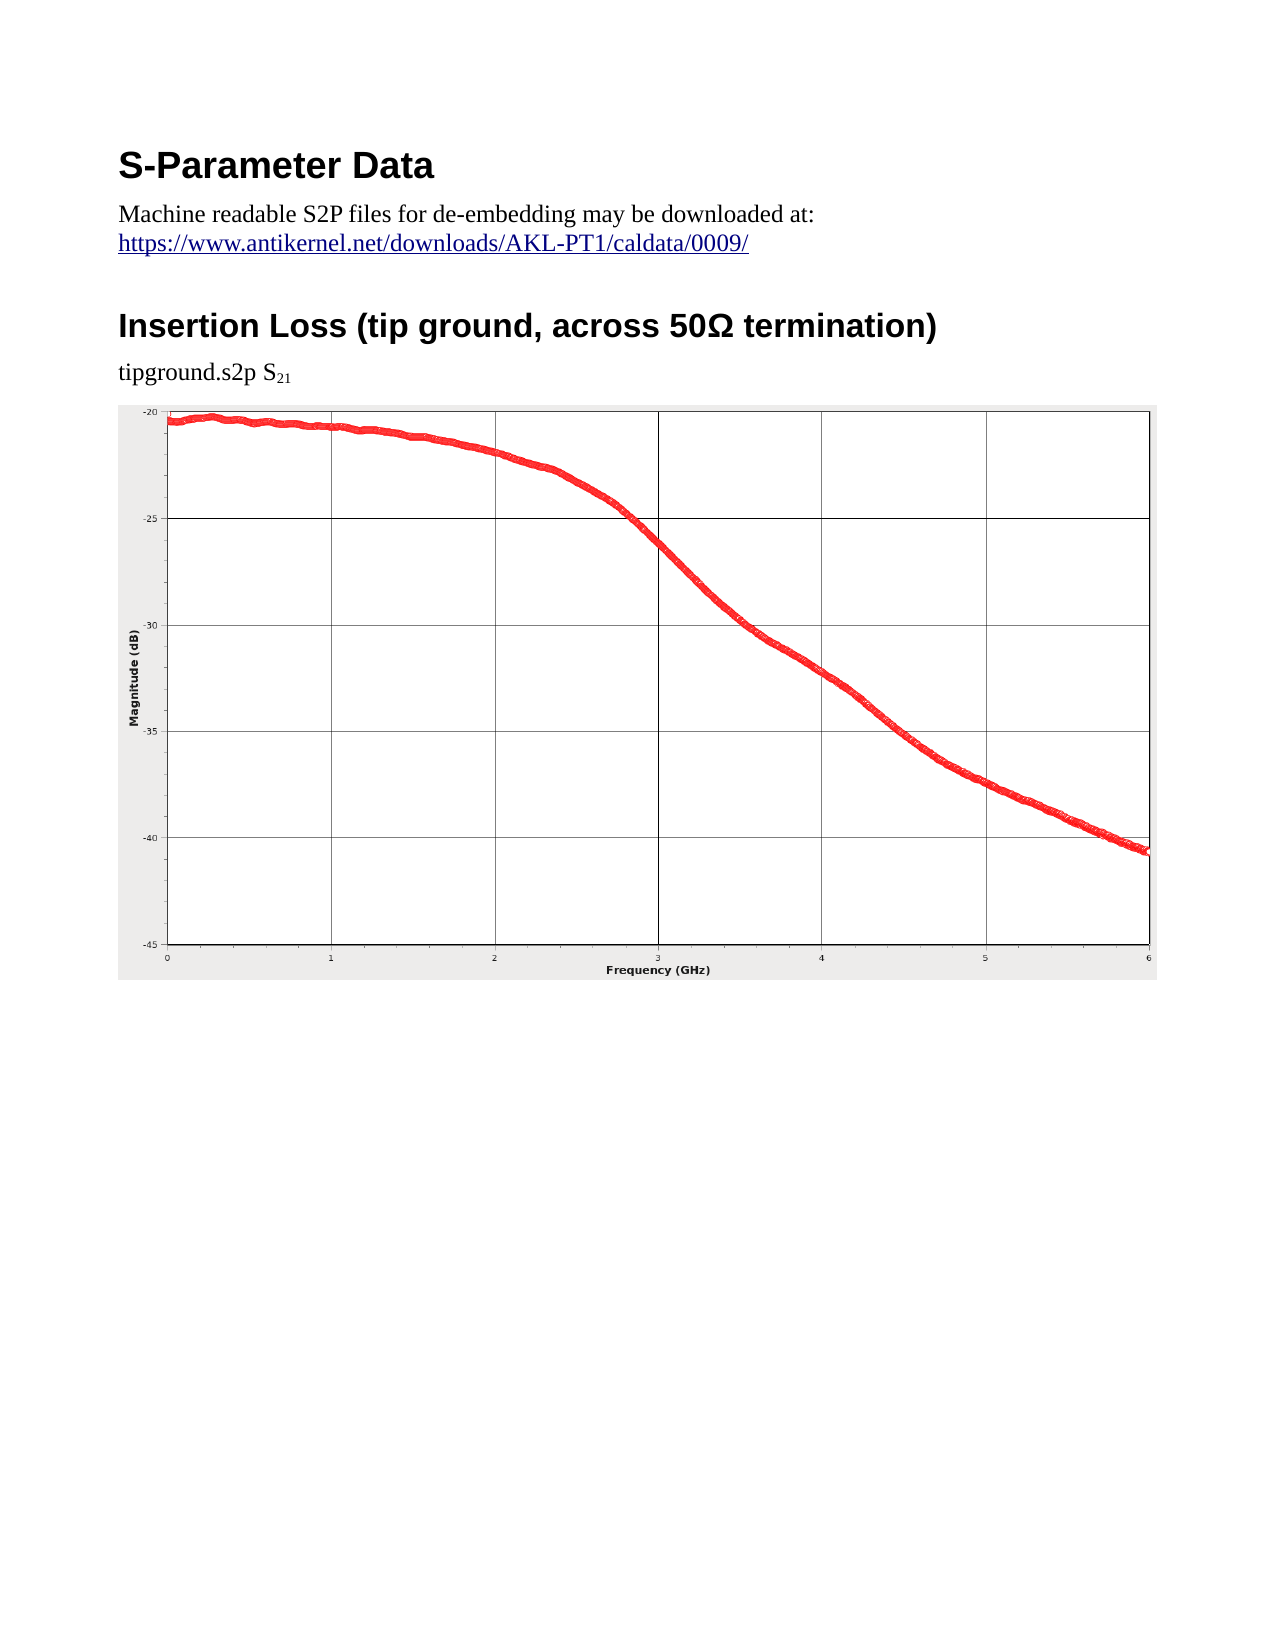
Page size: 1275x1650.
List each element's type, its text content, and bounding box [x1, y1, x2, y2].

text https://www.antikernel.net/downloads/AKL-PT1/caldata/0009/ [118, 228, 1157, 257]
text Machine readable S2P files for de-embedding may be downloaded at: [118, 199, 1157, 228]
text tipground.s2p S21 [118, 357, 1157, 386]
picture [118, 405, 1157, 980]
subtitle S-Parameter Data [118, 143, 1157, 187]
subtitle Insertion Loss (tip ground, across 50Ω termination) [118, 306, 1157, 345]
